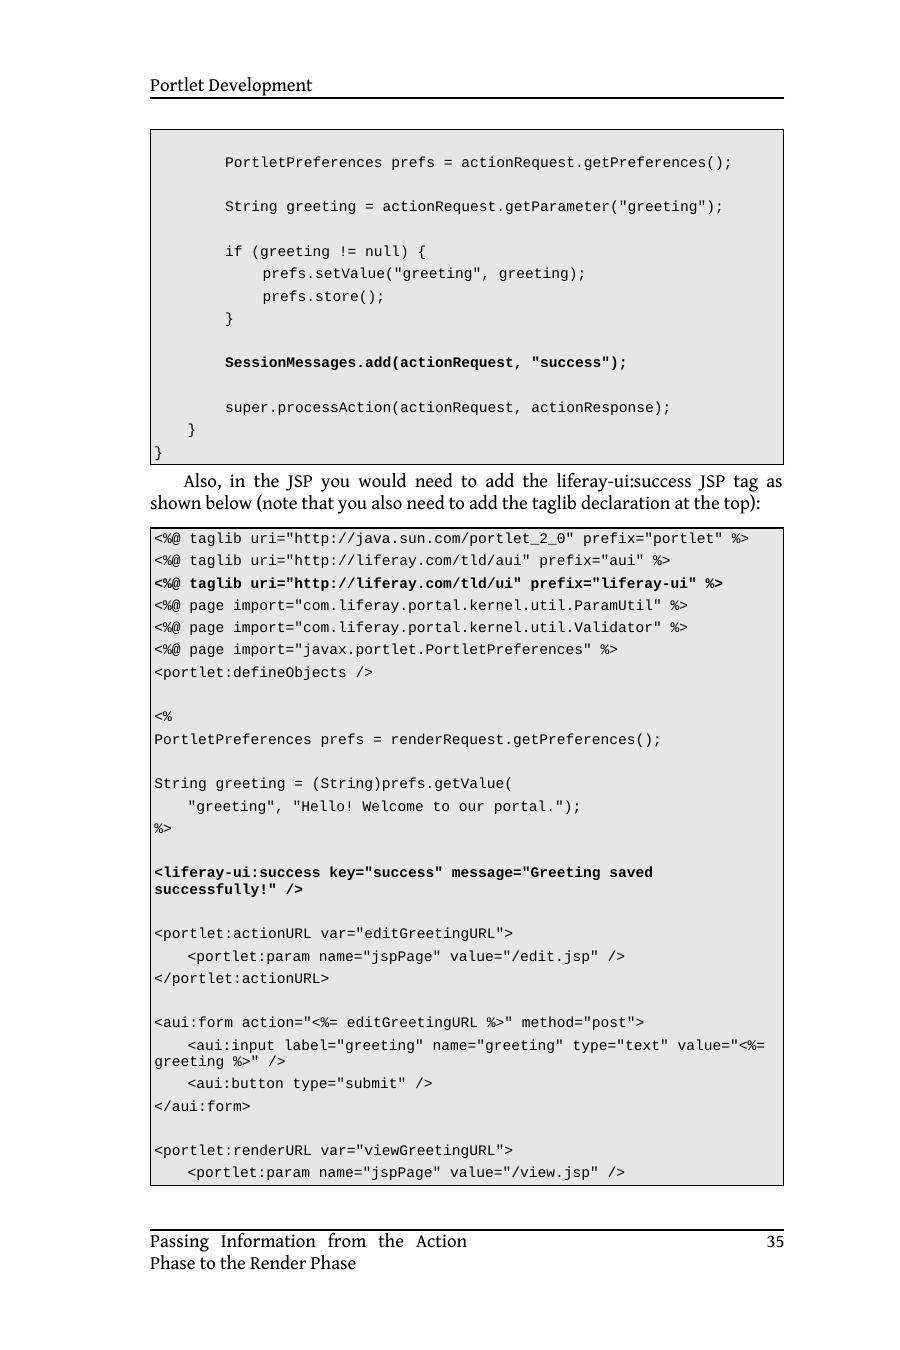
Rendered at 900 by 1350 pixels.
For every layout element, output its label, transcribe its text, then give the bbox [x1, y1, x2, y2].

text <%@ taglib uri="http://java.sun.com/portlet_2_0" prefix="portlet" %> [151, 529, 783, 548]
text } [151, 307, 783, 327]
text <portlet:param name="jspPage" value="/view.jsp" /> [151, 1162, 783, 1185]
text <aui:button type="submit" /> [151, 1073, 783, 1093]
text <liferay-ui:success key="success" message="Greeting saved successfully!" /> [151, 862, 783, 898]
text super.processAction(actionRequest, actionResponse); [151, 396, 783, 417]
text <portlet:renderURL var="viewGreetingURL"> [151, 1139, 783, 1160]
text prefs.store(); [151, 285, 783, 305]
text </portlet:actionURL> [151, 967, 783, 987]
text </aui:form> [151, 1095, 783, 1115]
text String greeting = actionRequest.getParameter("greeting"); [151, 196, 783, 216]
text %> [151, 817, 783, 837]
text <aui:input label="greeting" name="greeting" type="text" value="<%= greeting %>" /> [151, 1034, 783, 1071]
text } [151, 441, 783, 464]
text SessionMessages.add(actionRequest, "success"); [151, 352, 783, 372]
text "greeting", "Hello! Welcome to our portal."); [151, 795, 783, 815]
text String greeting = (String)prefs.getValue( [151, 773, 783, 793]
text prefs.setValue("greeting", greeting); [151, 263, 783, 283]
text } [151, 419, 783, 439]
text Also, in the JSP you would need to add the liferay-ui:success JSP tag as shown below (note that you also need to add the taglib declaration at the top): [150, 471, 784, 515]
text <%@ page import="javax.portlet.PortletPreferences" %> [151, 639, 783, 659]
text <%@ taglib uri="http://liferay.com/tld/ui" prefix="liferay-ui" %> [151, 572, 783, 592]
text <%@ taglib uri="http://liferay.com/tld/aui" prefix="aui" %> [151, 550, 783, 570]
text <%@ page import="com.liferay.portal.kernel.util.ParamUtil" %> [151, 594, 783, 614]
text <%@ page import="com.liferay.portal.kernel.util.Validator" %> [151, 617, 783, 637]
text <% [151, 706, 783, 726]
text <aui:form action="<%= editGreetingURL %>" method="post"> [151, 1012, 783, 1032]
text <portlet:actionURL var="editGreetingURL"> [151, 923, 783, 943]
text if (greeting != null) { [151, 240, 783, 261]
text PortletPreferences prefs = actionRequest.getPreferences(); [151, 151, 783, 171]
text <portlet:param name="jspPage" value="/edit.jsp" /> [151, 945, 783, 965]
text PortletPreferences prefs = renderRequest.getPreferences(); [151, 728, 783, 748]
text <portlet:defineObjects /> [151, 661, 783, 681]
